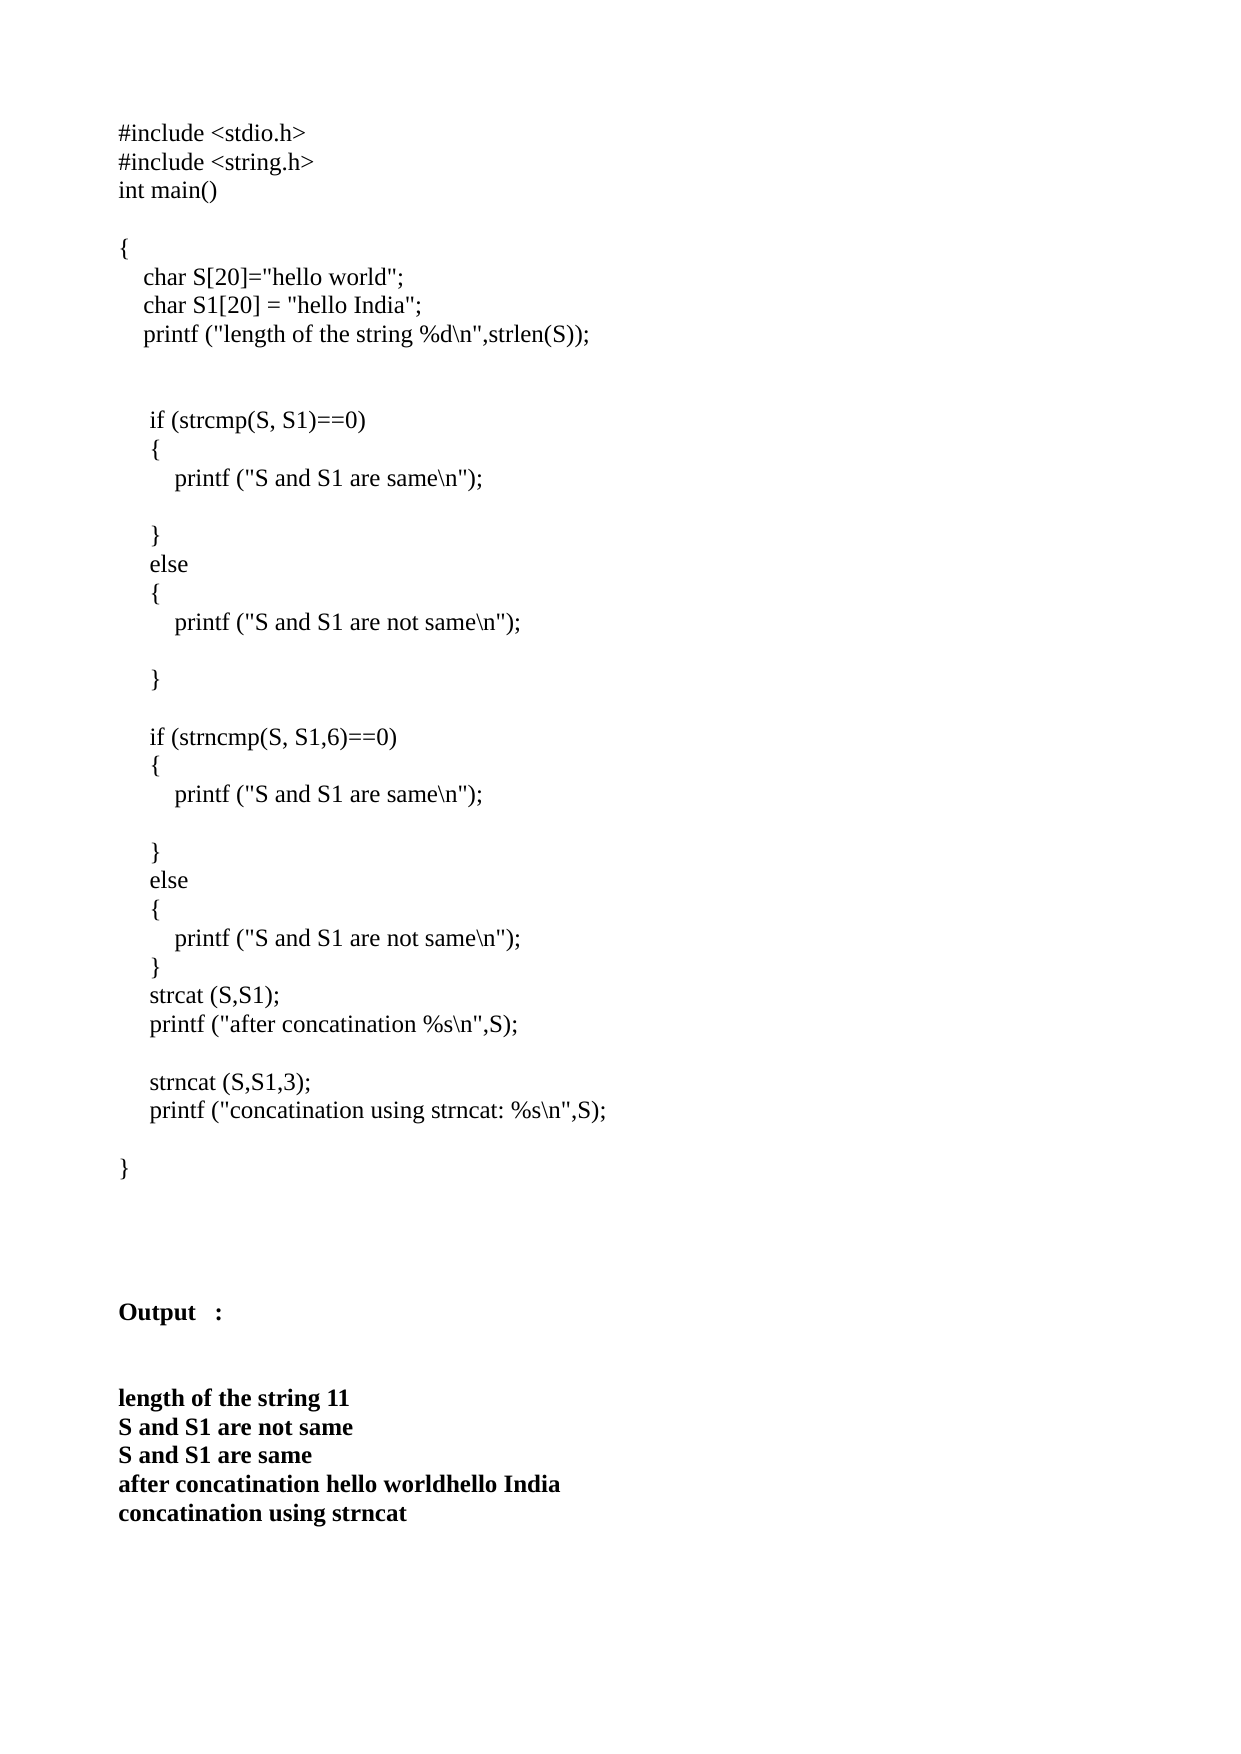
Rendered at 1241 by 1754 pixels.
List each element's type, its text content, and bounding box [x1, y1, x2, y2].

text { [118, 894, 1122, 923]
text printf ("concatination using strncat: %s\n",S); [118, 1096, 1122, 1124]
text printf ("S and S1 are not same\n"); [118, 607, 1122, 636]
text after concatination hello worldhello India [118, 1469, 1122, 1498]
text if (strncmp(S, S1,6)==0) [118, 722, 1122, 751]
text printf ("length of the string %d\n",strlen(S)); [118, 319, 1122, 348]
text S and S1 are same [118, 1441, 1122, 1469]
text strcat (S,S1); [118, 981, 1122, 1009]
text } [118, 837, 1122, 866]
text { [118, 233, 1122, 262]
text if (strcmp(S, S1)==0) [118, 406, 1122, 434]
text } [118, 952, 1122, 981]
text else [118, 549, 1122, 578]
text length of the string 11 [118, 1383, 1122, 1412]
text concatination using strncat [118, 1498, 1122, 1527]
text printf ("S and S1 are not same\n"); [118, 923, 1122, 952]
text Output : [118, 1297, 1122, 1326]
text #include <stdio.h> [118, 118, 1122, 147]
text } [118, 1153, 1122, 1182]
text char S[20]="hello world"; [118, 262, 1122, 291]
text printf ("S and S1 are same\n"); [118, 779, 1122, 808]
text } [118, 521, 1122, 549]
text strncat (S,S1,3); [118, 1067, 1122, 1096]
text int main() [118, 176, 1122, 204]
text else [118, 866, 1122, 894]
text char S1[20] = "hello India"; [118, 291, 1122, 319]
text printf ("after concatination %s\n",S); [118, 1009, 1122, 1038]
text S and S1 are not same [118, 1412, 1122, 1441]
text { [118, 434, 1122, 463]
text { [118, 578, 1122, 607]
text printf ("S and S1 are same\n"); [118, 463, 1122, 492]
text } [118, 664, 1122, 693]
text { [118, 751, 1122, 779]
text #include <string.h> [118, 147, 1122, 176]
